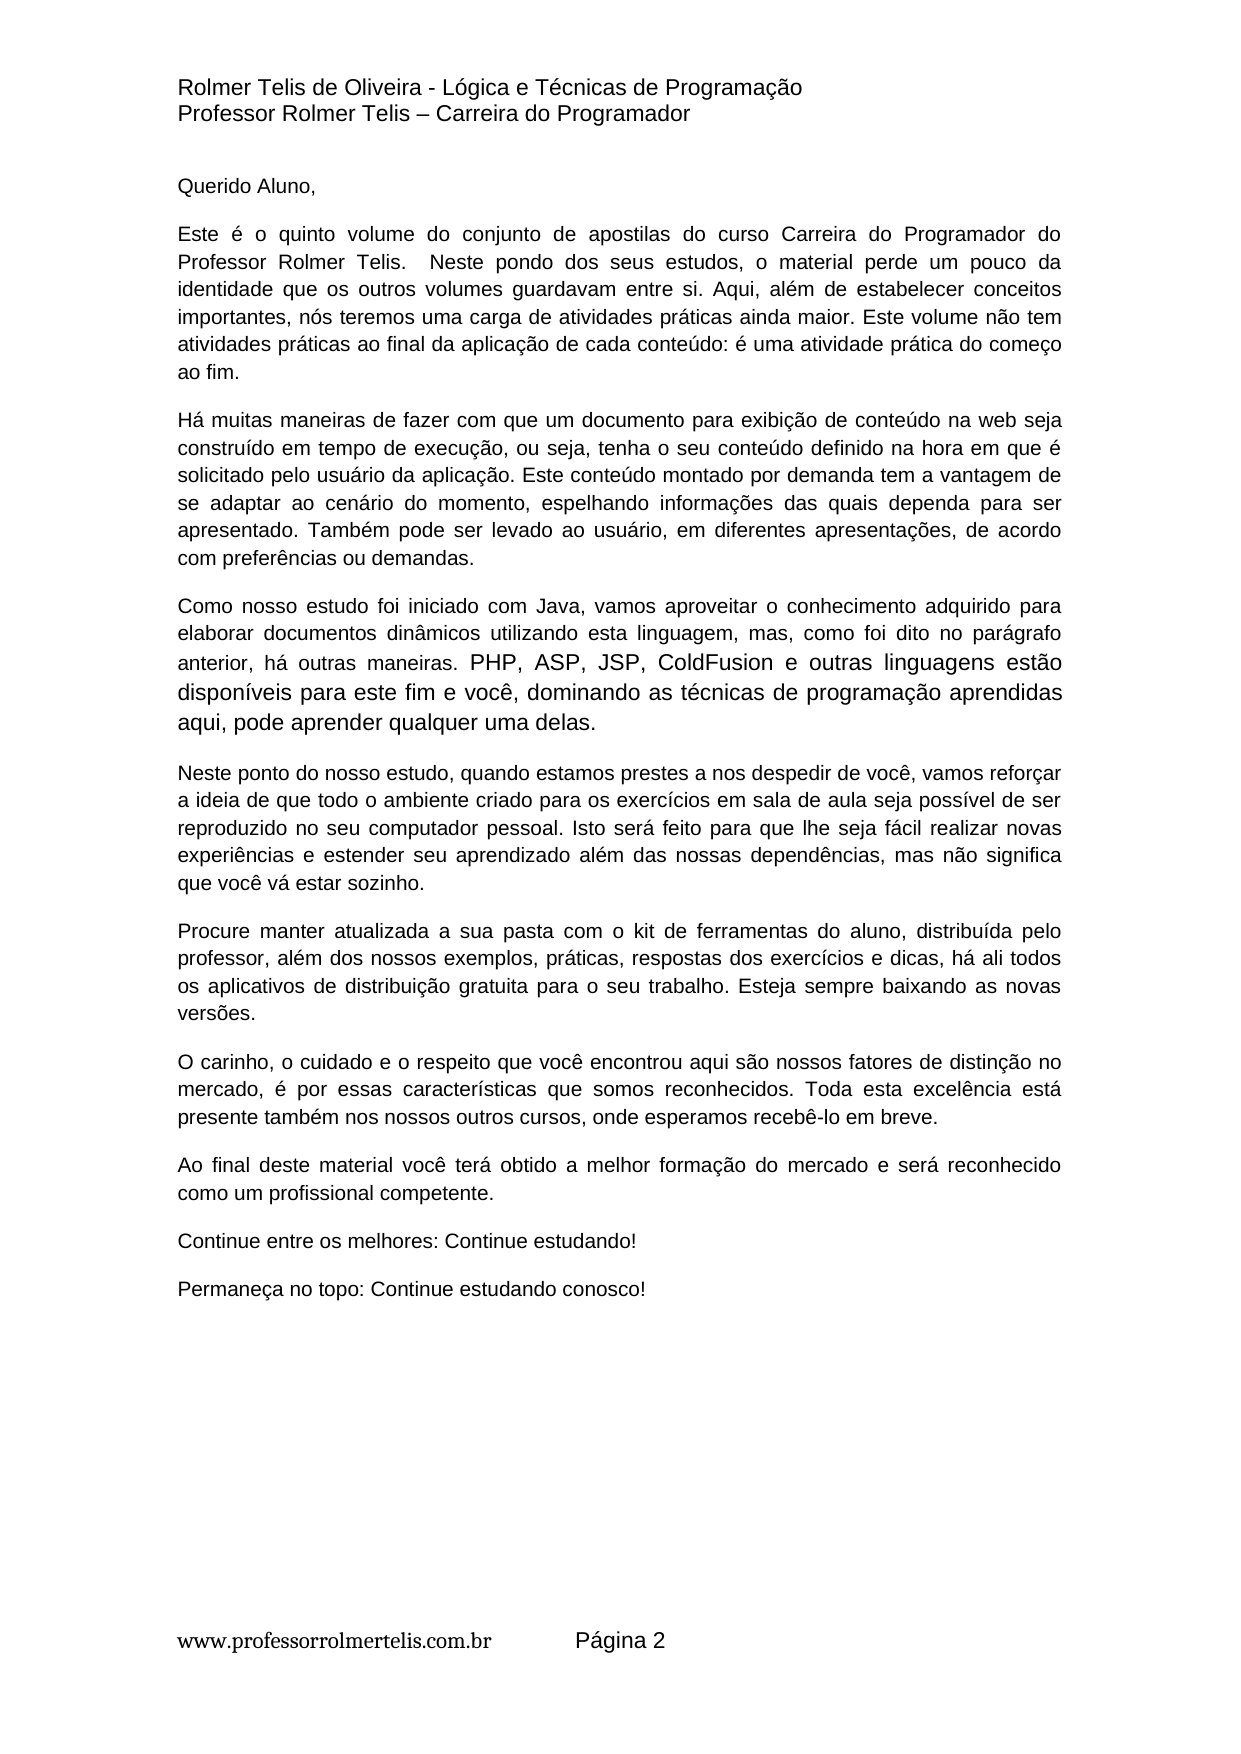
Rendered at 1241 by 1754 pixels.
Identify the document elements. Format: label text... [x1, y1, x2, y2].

text Ao final deste material você terá obtido a melhor formação do mercado e será reconhecido como um profissional competente. [177, 1153, 1063, 1204]
text Procure manter atualizada a sua pasta com o kit de ferramentas do aluno, distribuída pelo professor, além dos nossos exemplos, práticas, respostas dos exercícios e dicas, há ali todos os aplicativos de distribuição gratuita para o seu trabalho. Esteja sempre baixando as novas versões. [177, 919, 1063, 1025]
text Como nosso estudo foi iniciado com Java, vamos aproveitar o conhecimento adquirido para elaborar documentos dinâmicos utilizando esta linguagem, mas, como foi dito no parágrafo anterior, há outras maneiras. PHP, ASP, JSP, ColdFusion e outras linguagens estão disponíveis para este fim e você, dominando as técnicas de programação aprendidas aqui, pode aprender qualquer uma delas. [177, 594, 1063, 736]
text Querido Aluno, [177, 174, 1063, 198]
text Este é o quinto volume do conjunto de apostilas do curso Carreira do Programador do Professor Rolmer Telis. Neste pondo dos seus estudos, o material perde um pouco da identidade que os outros volumes guardavam entre si. Aqui, além de estabelecer conceitos importantes, nós teremos uma carga de atividades práticas ainda maior. Este volume não tem atividades práticas ao final da aplicação de cada conteúdo: é uma atividade prática do começo ao fim. [177, 222, 1063, 383]
text Permaneça no topo: Continue estudando conosco! [177, 1277, 1063, 1301]
text Há muitas maneiras de fazer com que um documento para exibição de conteúdo na web seja construído em tempo de execução, ou seja, tenha o seu conteúdo definido na hora em que é solicitado pelo usuário da aplicação. Este conteúdo montado por demanda tem a vantagem de se adaptar ao cenário do momento, espelhando informações das quais dependa para ser apresentado. Também pode ser levado ao usuário, em diferentes apresentações, de acordo com preferências ou demandas. [177, 408, 1063, 569]
text O carinho, o cuidado e o respeito que você encontrou aqui são nossos fatores de distinção no mercado, é por essas características que somos reconhecidos. Toda esta excelência está presente também nos nossos outros cursos, onde esperamos recebê-lo em breve. [177, 1049, 1063, 1128]
text Continue entre os melhores: Continue estudando! [177, 1229, 1063, 1253]
text Neste ponto do nosso estudo, quando estamos prestes a nos despedir de você, vamos reforçar a ideia de que todo o ambiente criado para os exercícios em sala de aula seja possível de ser reproduzido no seu computador pessoal. Isto será feito para que lhe seja fácil realizar novas experiências e estender seu aprendizado além das nossas dependências, mas não significa que você vá estar sozinho. [177, 760, 1063, 894]
